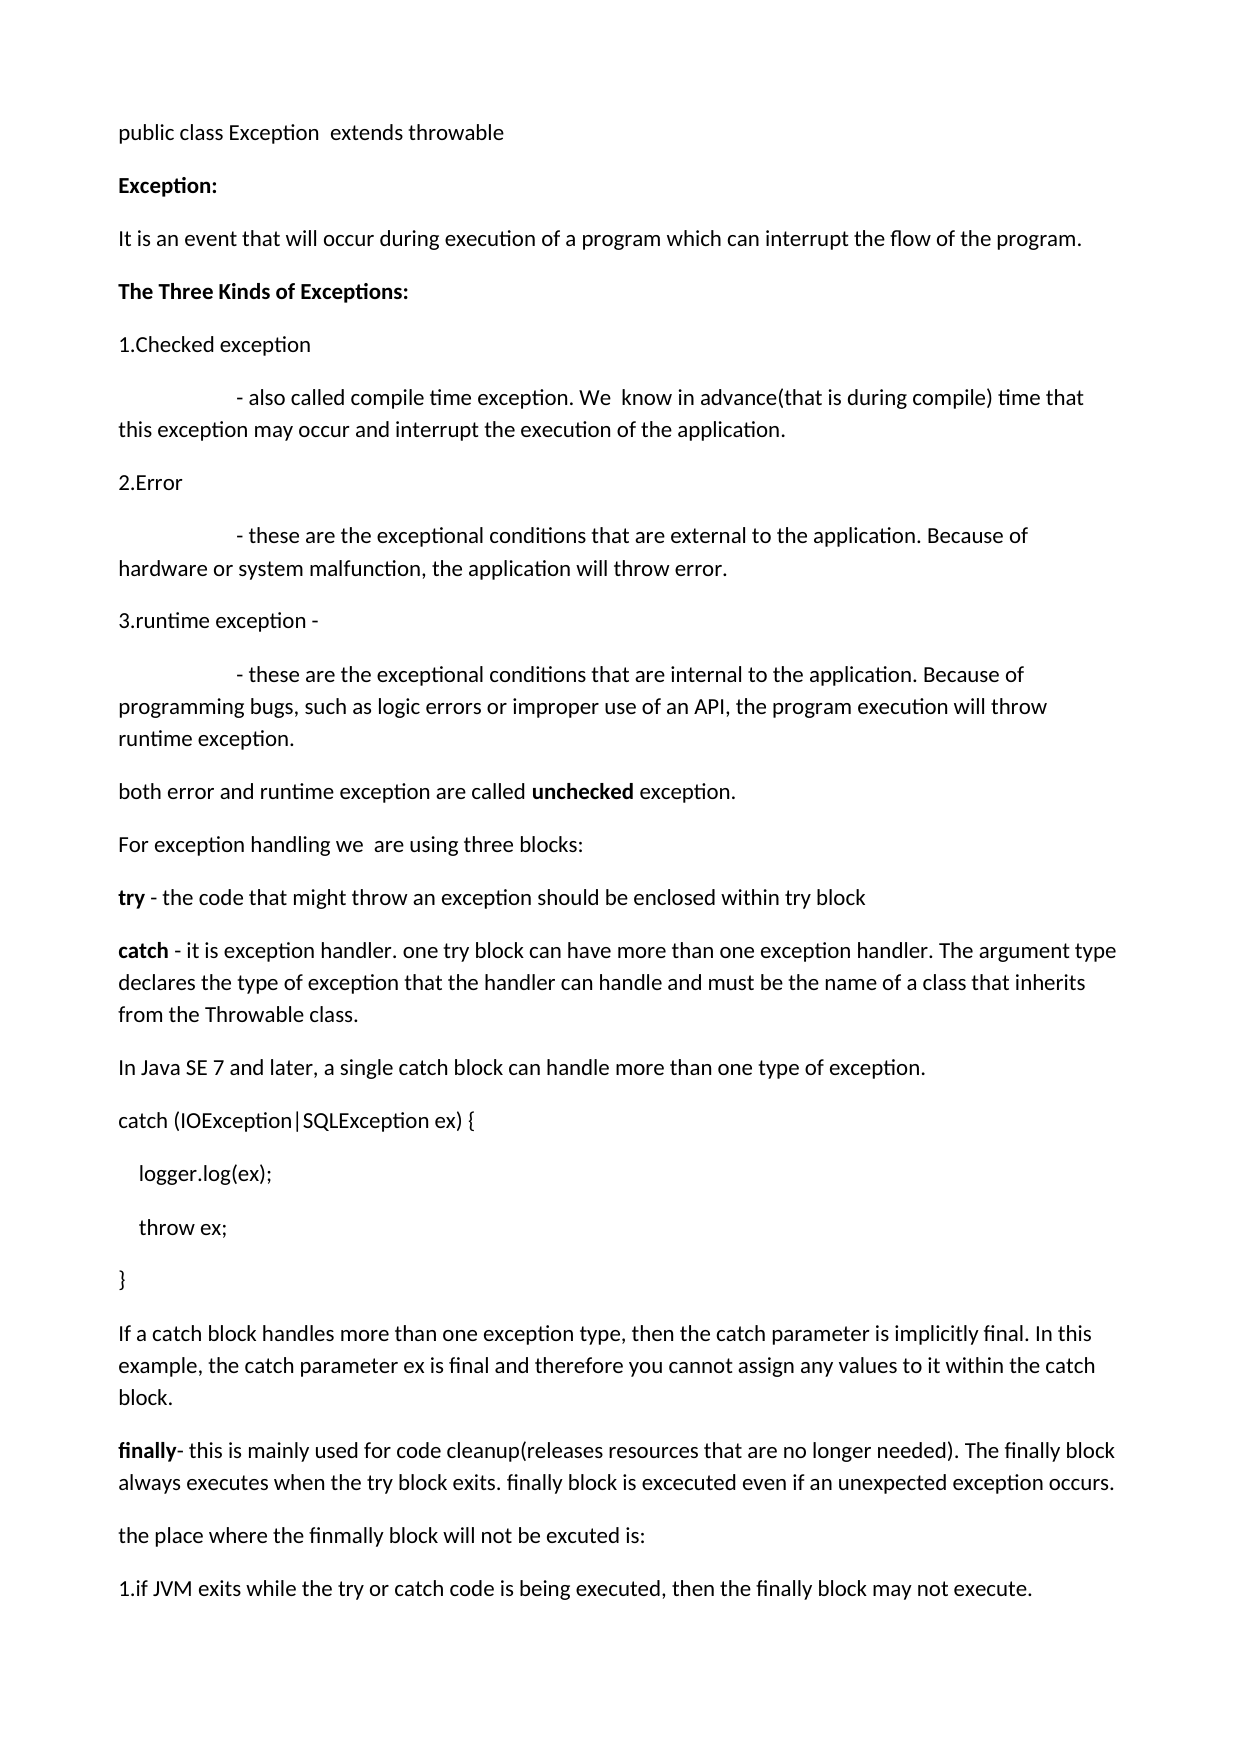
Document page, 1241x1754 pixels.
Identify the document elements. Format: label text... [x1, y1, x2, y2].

text The Three Kinds of Exceptions: [118, 277, 1122, 305]
text catch - it is exception handler. one try block can have more than one exception handler. The argument type declares the type of exception that the handler can handle and must be the name of a class that inherits from the Throwable class. [118, 936, 1122, 1028]
text It is an event that will occur during execution of a program which can interrupt the flow of the program. [118, 224, 1122, 252]
text 2.Error [118, 468, 1122, 496]
text If a catch block handles more than one exception type, then the catch parameter is implicitly final. In this example, the catch parameter ex is final and therefore you cannot assign any values to it within the catch block. [118, 1319, 1122, 1411]
text For exception handling we are using three blocks: [118, 830, 1122, 858]
text logger.log(ex); [118, 1159, 1122, 1188]
text 1.Checked exception [118, 330, 1122, 358]
text - these are the exceptional conditions that are internal to the application. Because of programming bugs, such as logic errors or improper use of an API, the program execution will throw runtime exception. [118, 660, 1122, 752]
text Exception: [118, 171, 1122, 199]
text 1.if JVM exits while the try or catch code is being executed, then the finally block may not execute. [118, 1574, 1122, 1602]
text both error and runtime exception are called unchecked exception. [118, 777, 1122, 805]
text } [118, 1266, 1122, 1294]
text public class Exception extends throwable [118, 118, 1122, 146]
text catch (IOException|SQLException ex) { [118, 1107, 1122, 1134]
text the place where the finmally block will not be excuted is: [118, 1521, 1122, 1549]
text - these are the exceptional conditions that are external to the application. Because of hardware or system malfunction, the application will throw error. [118, 521, 1122, 582]
text throw ex; [118, 1213, 1122, 1241]
text finally- this is mainly used for code cleanup(releases resources that are no longer needed). The finally block always executes when the try block exits. finally block is excecuted even if an unexpected exception occurs. [118, 1436, 1122, 1496]
text - also called compile time exception. We know in advance(that is during compile) time that this exception may occur and interrupt the execution of the application. [118, 383, 1122, 443]
text 3.runtime exception - [118, 607, 1122, 635]
text In Java SE 7 and later, a single catch block can handle more than one type of exception. [118, 1053, 1122, 1082]
text try - the code that might throw an exception should be enclosed within try block [118, 883, 1122, 911]
